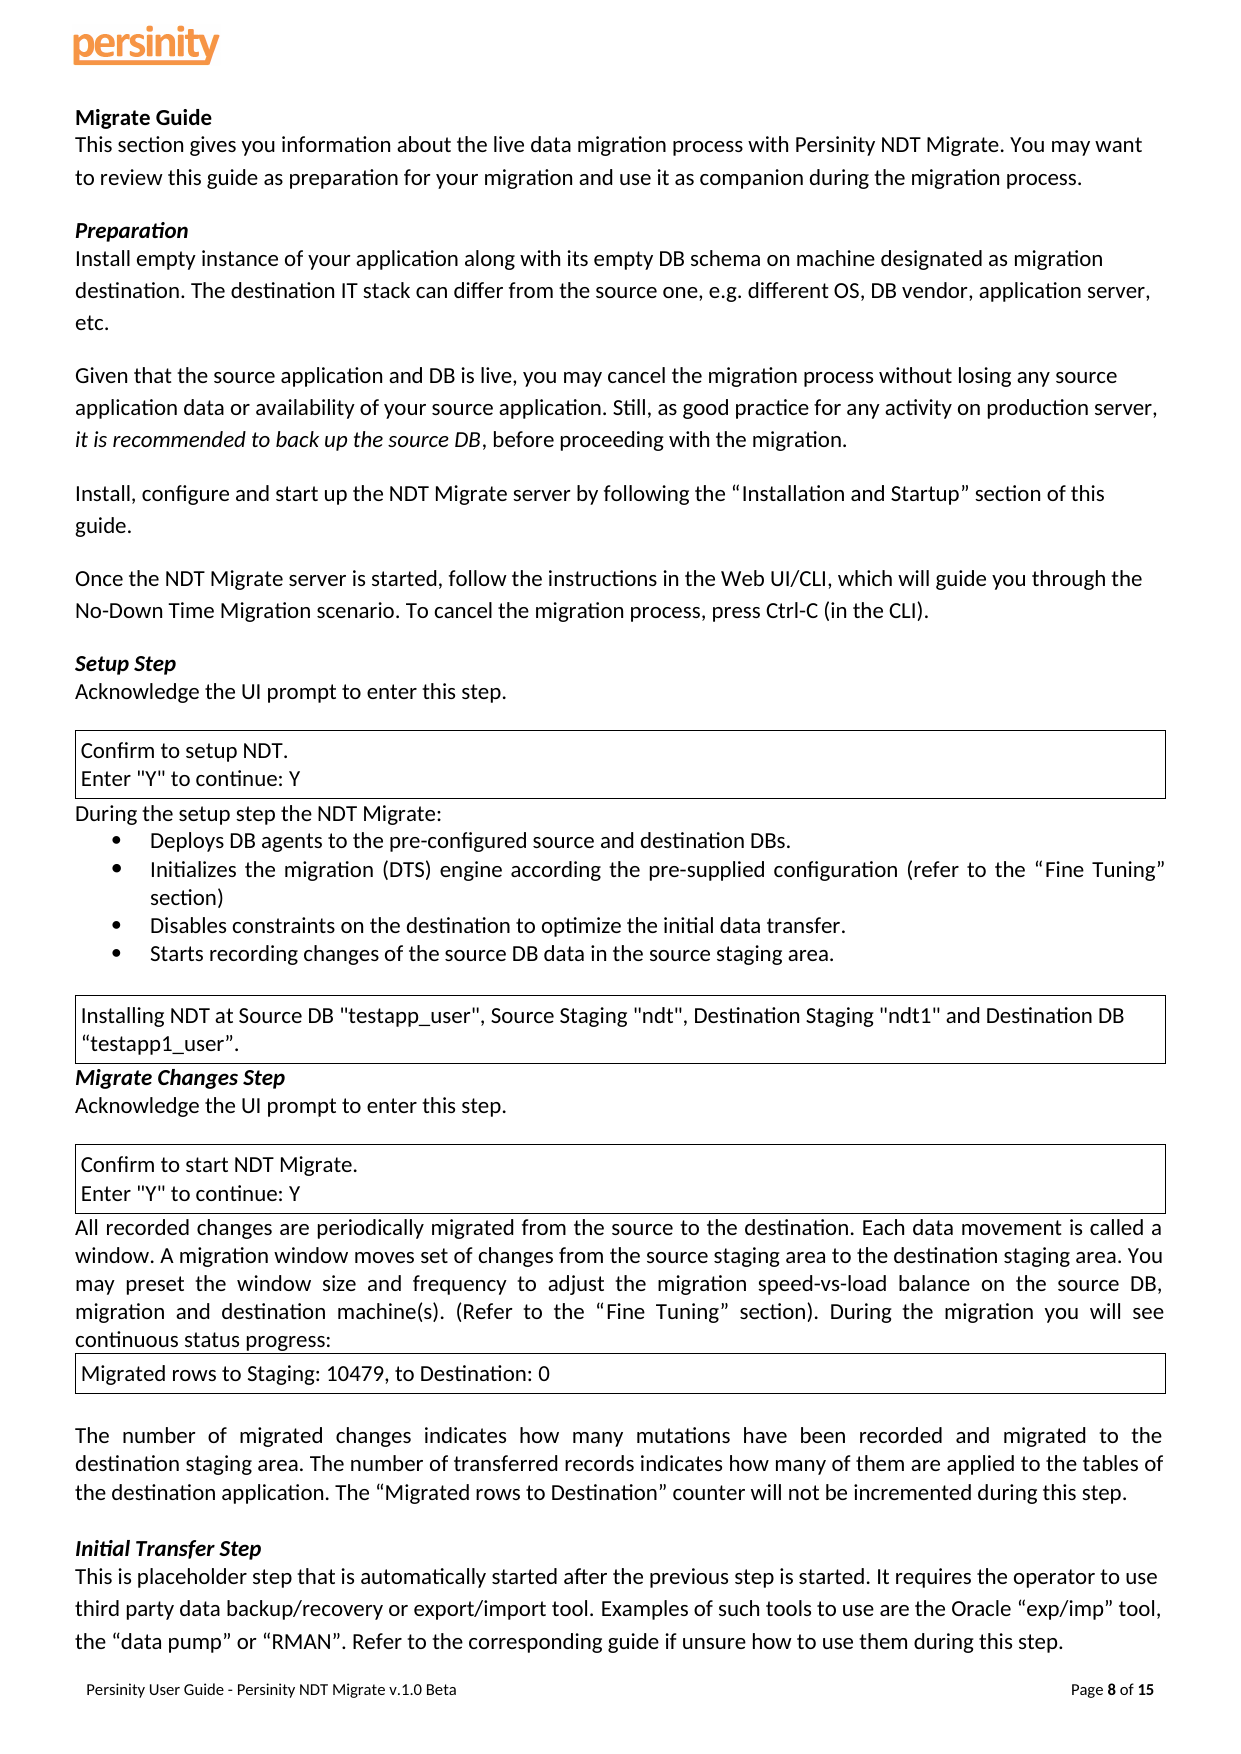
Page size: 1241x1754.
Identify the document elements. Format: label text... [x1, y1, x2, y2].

list Deploys DB agents to the pre-configured source and destination DBs. [112, 827, 1165, 855]
table_header Confirm to start NDT Migrate. Enter "Y" to continue: Y [76, 1145, 1165, 1212]
text Install, configure and start up the NDT Migrate server by following the “Installation and Startup” section of this guide. [75, 479, 1165, 539]
list Starts recording changes of the source DB data in the source staging area. [112, 939, 1165, 967]
subtitle Setup Step [75, 649, 1165, 677]
subtitle Migrate Guide [75, 103, 1165, 131]
text Once the NDT Migrate server is started, follow the instructions in the Web UI/CLI, which will guide you through the No-Down Time Migration scenario. To cancel the migration process, press Ctrl-C (in the CLI). [75, 564, 1165, 624]
text Install empty instance of your application along with its empty DB schema on machine designated as migration destination. The destination IT stack can differ from the source one, e.g. different OS, DB vendor, application server, etc. [75, 244, 1165, 336]
text Acknowledge the UI prompt to enter this step. [75, 677, 1165, 705]
text During the setup step the NDT Migrate: [75, 799, 1165, 827]
subtitle Preparation [75, 216, 1165, 244]
text This section gives you information about the live data migration process with Persinity NDT Migrate. You may want to review this guide as preparation for your migration and use it as companion during the migration process. [75, 131, 1165, 191]
text The number of migrated changes indicates how many mutations have been recorded and migrated to the destination staging area. The number of transferred records indicates how many of them are applied to the tables of the destination application. The “Migrated rows to Destination” counter will not be incremented during this step. [75, 1394, 1165, 1506]
text Acknowledge the UI prompt to enter this step. [75, 1091, 1165, 1119]
picture [72, 24, 221, 66]
list Disables constraints on the destination to optimize the initial data transfer. [112, 911, 1165, 939]
text This is placeholder step that is automatically started after the previous step is started. It requires the operator to use third party data backup/recovery or export/import tool. Examples of such tools to use are the Oracle “exp/imp” tool, the “data pump” or “RMAN”. Refer to the corresponding guide if unsure how to use them during this step. [75, 1562, 1165, 1655]
table_header Installing NDT at Source DB "testapp_user", Source Staging "ndt", Destination Staging "ndt1" and Destination DB “testapp1_user”. [76, 996, 1165, 1063]
text Given that the source application and DB is live, you may cancel the migration process without losing any source application data or availability of your source application. Still, as good practice for any activity on production server, it is recommended to back up the source DB, before proceeding with the migration. [75, 361, 1165, 454]
table_header Migrated rows to Staging: 10479, to Destination: 0 [76, 1354, 1165, 1393]
table_header Confirm to setup NDT. Enter "Y" to continue: Y [76, 731, 1165, 798]
text All recorded changes are periodically migrated from the source to the destination. Each data movement is called a window. A migration window moves set of changes from the source staging area to the destination staging area. You may preset the window size and frequency to adjust the migration speed-vs-load balance on the source DB, migration and destination machine(s). (Refer to the “Fine Tuning” section). During the migration you will see continuous status progress: [75, 1214, 1165, 1353]
subtitle Migrate Changes Step [75, 1064, 1165, 1091]
list Initializes the migration (DTS) engine according the pre-supplied configuration (refer to the “Fine Tuning” section) [112, 855, 1165, 911]
subtitle Initial Transfer Step [75, 1534, 1165, 1562]
